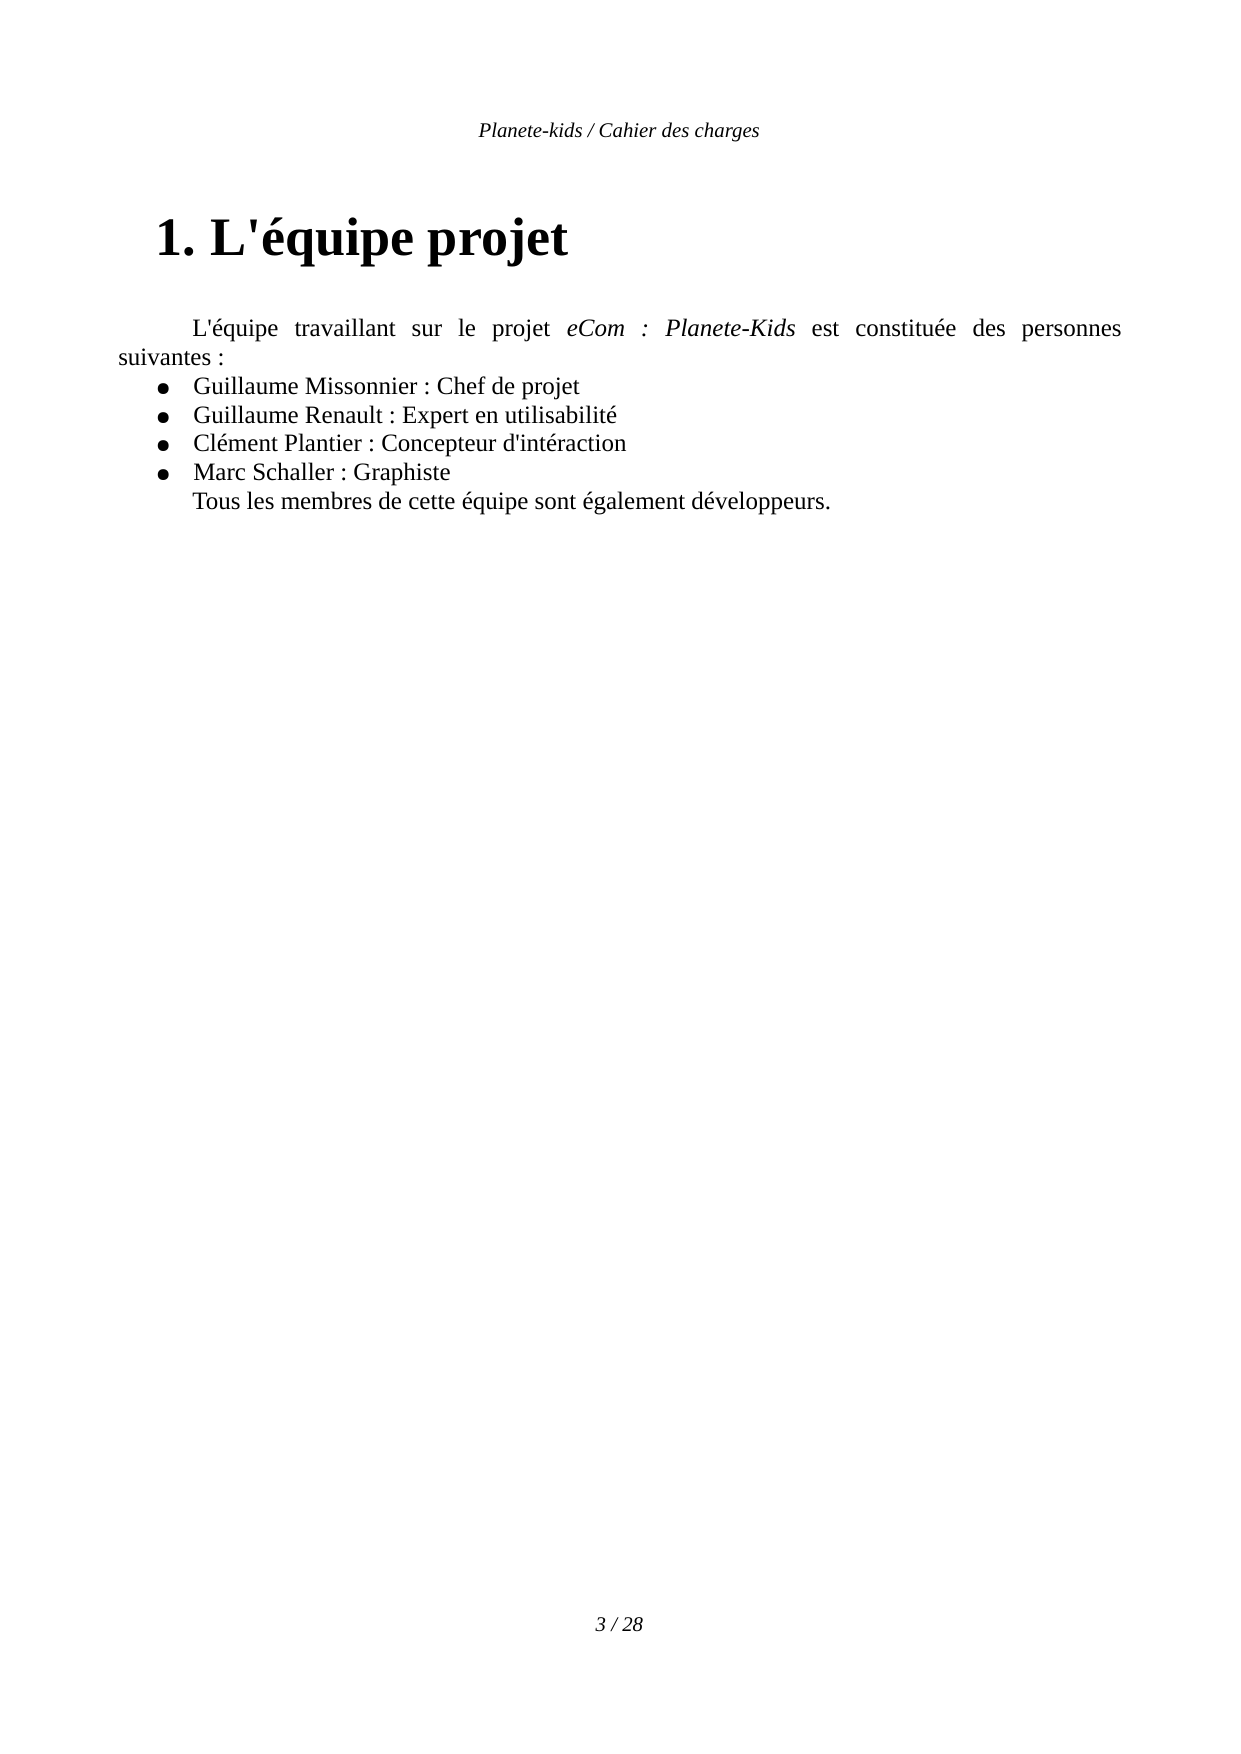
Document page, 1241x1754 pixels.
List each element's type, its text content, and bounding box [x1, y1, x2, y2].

list Guillaume Missonnier : Chef de projet [156, 371, 1122, 400]
text Tous les membres de cette équipe sont également développeurs. [118, 486, 1122, 515]
text L'équipe travaillant sur le projet eCom : Planete-Kids est constituée des personnes suivantes : [118, 313, 1122, 371]
list Marc Schaller : Graphiste [156, 457, 1122, 486]
list Guillaume Renault : Expert en utilisabilité [156, 400, 1122, 428]
list Clément Plantier : Concepteur d'intéraction [156, 428, 1122, 457]
subtitle L'équipe projet [156, 205, 1122, 267]
